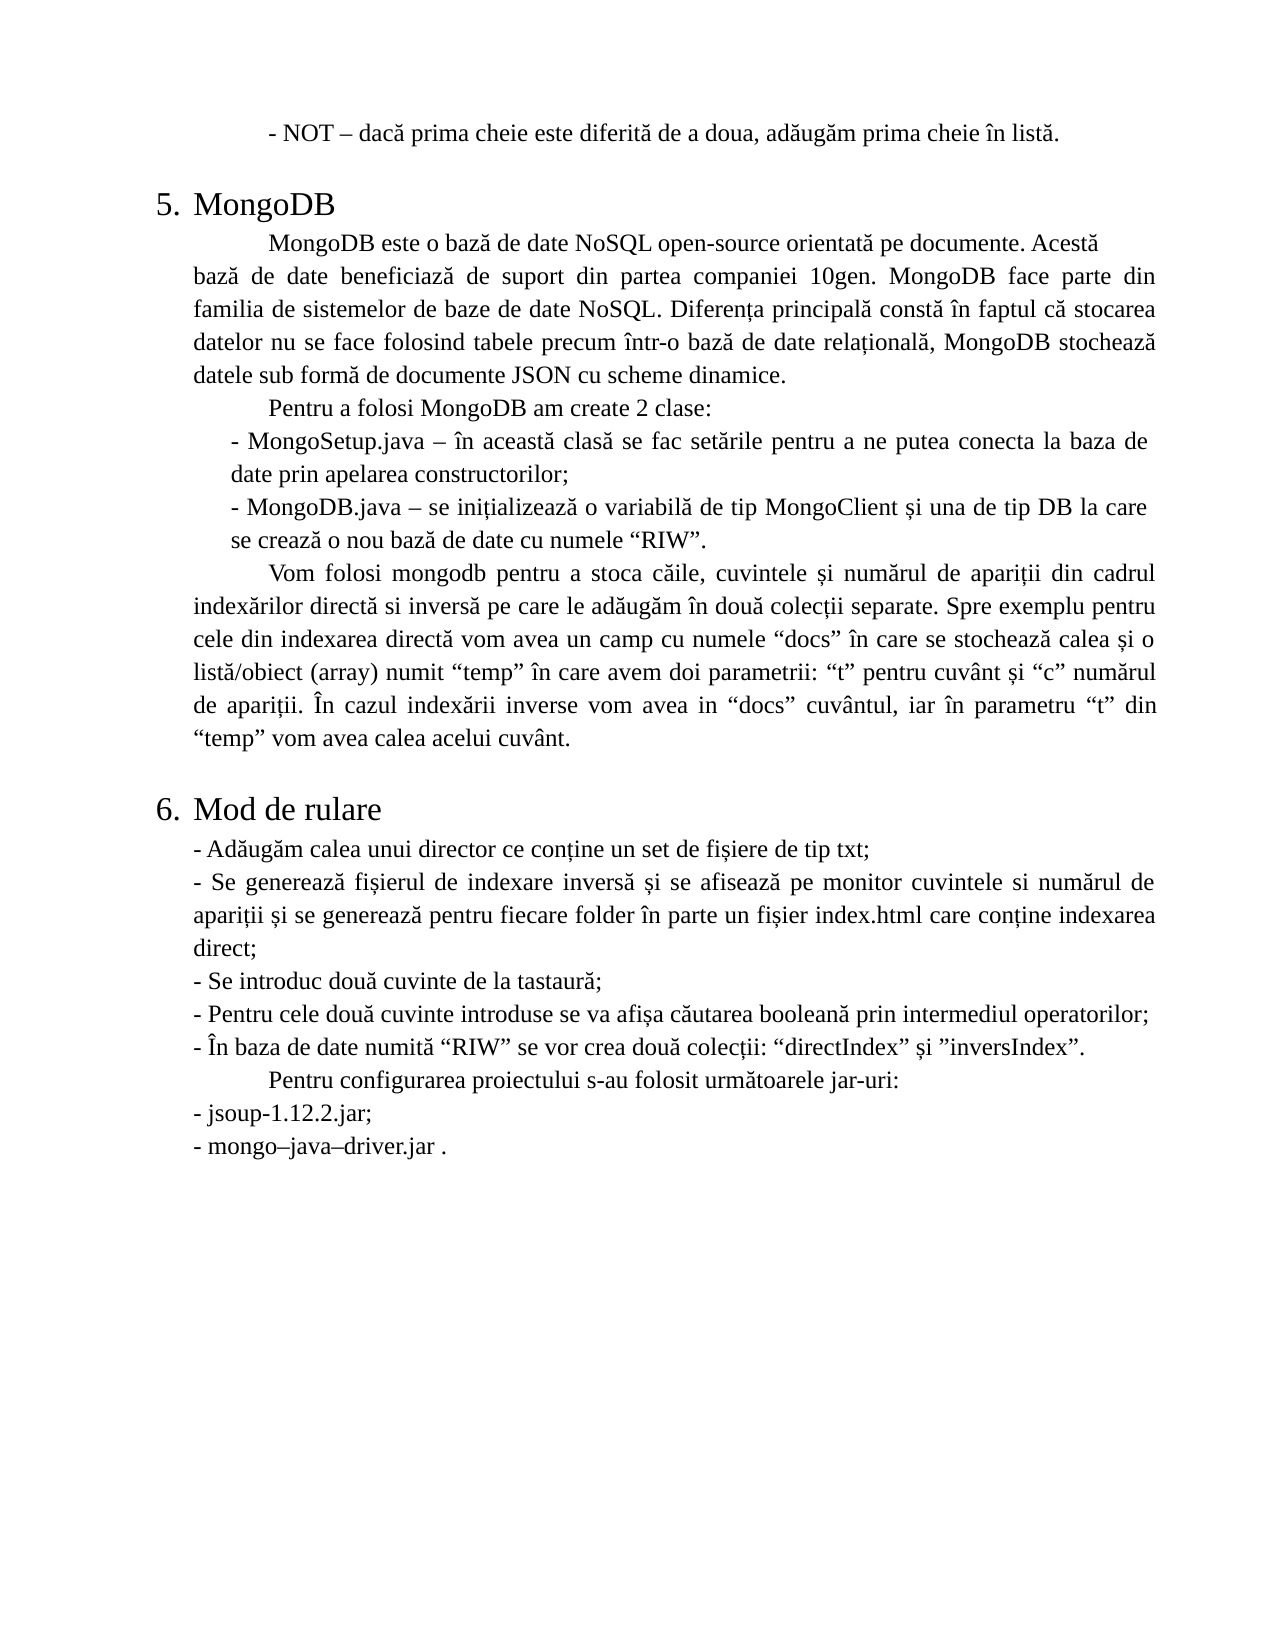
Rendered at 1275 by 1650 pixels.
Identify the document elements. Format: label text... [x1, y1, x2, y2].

text - mongo–java–driver.jar . [193, 1131, 1157, 1159]
text Vom folosi mongodb pentru a stoca căile, cuvintele și numărul de apariții din cadrul indexărilor directă si inversă pe care le adăugăm în două colecții separate. Spre exemplu pentru cele din indexarea directă vom avea un camp cu numele “docs” în care se stochează calea și o listă/obiect (array) numit “temp” în care avem doi parametrii: “t” pentru cuvânt și “c” numărul de apariții. În cazul indexării inverse vom avea in “docs” cuvântul, iar în parametru “t” din “temp” vom avea calea acelui cuvânt. [193, 558, 1157, 752]
text - jsoup-1.12.2.jar; [193, 1098, 1157, 1127]
text - Pentru cele două cuvinte introduse se va afișa căutarea booleană prin intermediul operatorilor; [193, 999, 1157, 1027]
text Pentru configurarea proiectului s-au folosit următoarele jar-uri: [193, 1065, 1157, 1093]
text - Se introduc două cuvinte de la tastaură; [193, 966, 1157, 994]
text MongoDB este o bază de date NoSQL open-source orientată pe documente. Acestă [193, 228, 1157, 257]
text - În baza de date numită “RIW” se vor crea două colecții: “directIndex” și ”inversIndex”. [193, 1032, 1157, 1061]
text bază de date beneficiază de suport din partea companiei 10gen. MongoDB face parte din familia de sistemelor de baze de date NoSQL. Diferența principală constă în faptul că stocarea datelor nu se face folosind tabele precum într-o bază de date relațională, MongoDB stochează datele sub formă de documente JSON cu scheme dinamice. [193, 261, 1157, 389]
text - Se generează fișierul de indexare inversă și se afisează pe monitor cuvintele si numărul de apariții și se generează pentru fiecare folder în parte un fișier index.html care conține indexarea direct; [193, 867, 1157, 961]
list Mod de rulare [156, 789, 1157, 828]
text Pentru a folosi MongoDB am create 2 clase: [193, 393, 1157, 422]
text - Adăugăm calea unui director ce conține un set de fișiere de tip txt; [193, 834, 1157, 862]
text - MongoSetup.java – în această clasă se fac setările pentru a ne putea conecta la baza de date prin apelarea constructorilor; [156, 426, 1157, 488]
list - NOT – dacă prima cheie este diferită de a doua, adăugăm prima cheie în listă. [193, 118, 1157, 147]
text - MongoDB.java – se inițializează o variabilă de tip MongoClient și una de tip DB la care se crează o nou bază de date cu numele “RIW”. [156, 492, 1157, 554]
list MongoDB [156, 184, 1157, 222]
